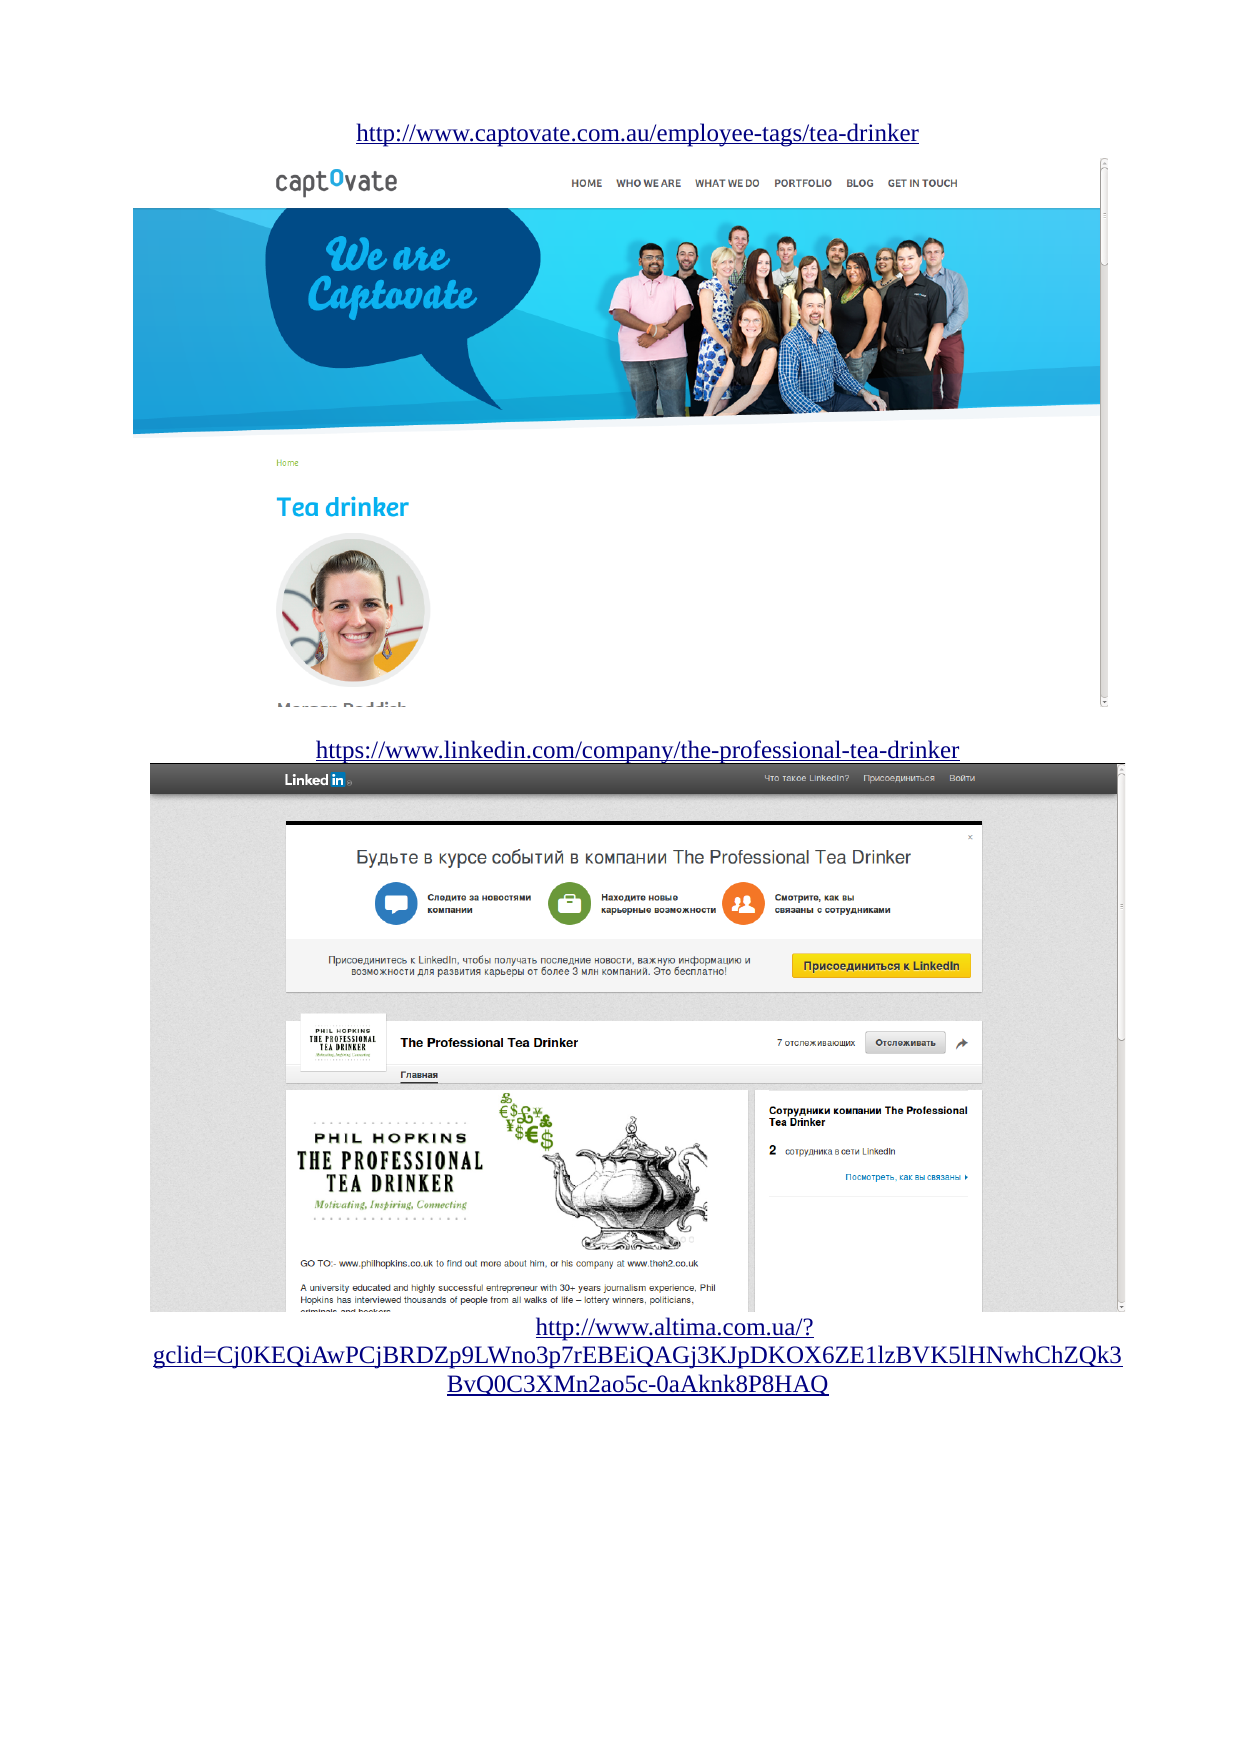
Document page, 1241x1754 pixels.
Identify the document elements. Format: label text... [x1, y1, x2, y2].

text http://www.captovate.com.au/employee-tags/tea-drinker [150, 118, 1125, 147]
text http://www.altima.com.ua/?gclid=Cj0KEQiAwPCjBRDZp9LWno3p7rEBEiQAGj3KJpDKOX6ZE1lzBVK5lHNwhChZQk3BvQ0C3XMn2ao5c-0aAknk8P8HAQ [150, 1312, 1125, 1398]
picture [150, 763, 1125, 1312]
text https://www.linkedin.com/company/the-professional-tea-drinker [150, 735, 1125, 763]
picture [133, 158, 1108, 707]
